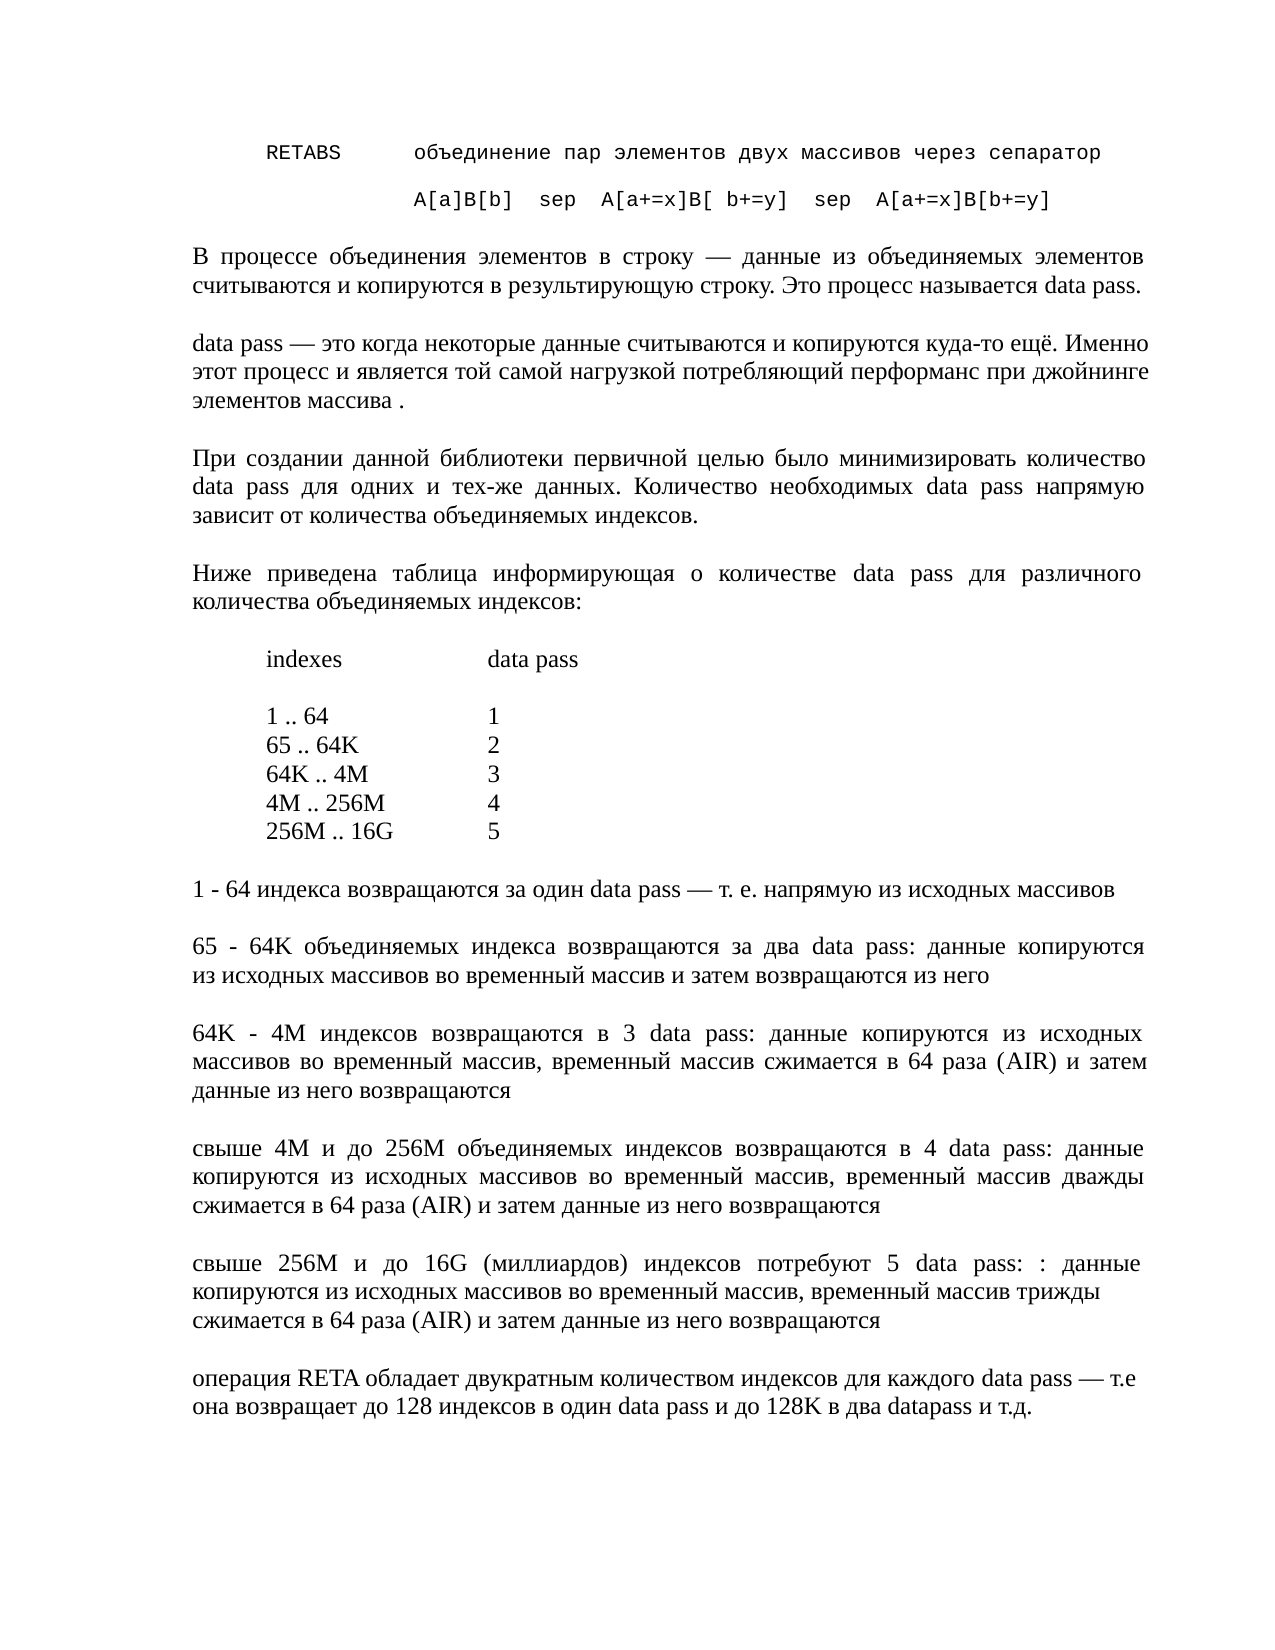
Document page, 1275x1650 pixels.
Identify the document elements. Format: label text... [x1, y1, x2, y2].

text она возвращает до 128 индексов в один data pass и до 128K в два datapass и т.д. [118, 1391, 1157, 1420]
text 65 - 64K объединяемых индекса возвращаются за два data pass: данные копируются из исходных массивов во временный массив и затем возвращаются из него [118, 931, 1157, 989]
text свыше 4M и до 256M объединяемых индексов возвращаются в 4 data pass: данные копируются из исходных массивов во временный массив, временный массив дважды сжимается в 64 раза (AIR) и затем данные из него возвращаются [118, 1133, 1157, 1219]
text Ниже приведена таблица информирующая о количестве data pass для различного количества объединяемых индексов: [118, 558, 1157, 615]
text data pass — это когда некоторые данные считываются и копируются куда-то ещё. Именно этот процесс и является той самой нагрузкой потребляющий перформанс при джойнинге элементов массива . [118, 328, 1157, 414]
text RETABS объединение пар элементов двух массивов через сепаратор [118, 142, 1157, 165]
text 65 .. 64K 2 [118, 730, 1157, 759]
text 1 .. 64 1 [118, 701, 1157, 730]
text 64K - 4M индексов возвращаются в 3 data pass: данные копируются из исходных массивов во временный массив, временный массив сжимается в 64 раза (AIR) и затем данные из него возвращаются [118, 1018, 1157, 1104]
text indexes data pass [118, 644, 1157, 673]
text 256M .. 16G 5 [118, 816, 1157, 845]
text 1 - 64 индексa возвращаются за один data pass — т. е. напрямую из исходных массивов [118, 874, 1157, 903]
text В процессе объединения элементов в строку — данные из объединяемых элементов считываются и копируются в результирующую строку. Это процесс называется data pass. [118, 241, 1157, 299]
text 4M .. 256M 4 [118, 788, 1157, 816]
text свыше 256M и до 16G (миллиардов) индексов потребуют 5 data pass: : данные копируются из исходных массивов во временный массив, временный массив трижды сжимается в 64 раза (AIR) и затем данные из него возвращаются [118, 1248, 1157, 1334]
text При создании данной библиотеки первичной целью было минимизировать количество data pass для одних и тех-же данных. Количество необходимых data pass напрямую зависит от количества объединяемых индексов. [118, 443, 1157, 529]
text 64K .. 4M 3 [118, 759, 1157, 788]
text A[a]B[b] sep A[a+=x]B[ b+=y] sep A[a+=x]B[b+=y] [118, 189, 1157, 213]
text операция RETA обладает двукратным количеством индексов для каждого data pass — т.е [118, 1363, 1157, 1391]
